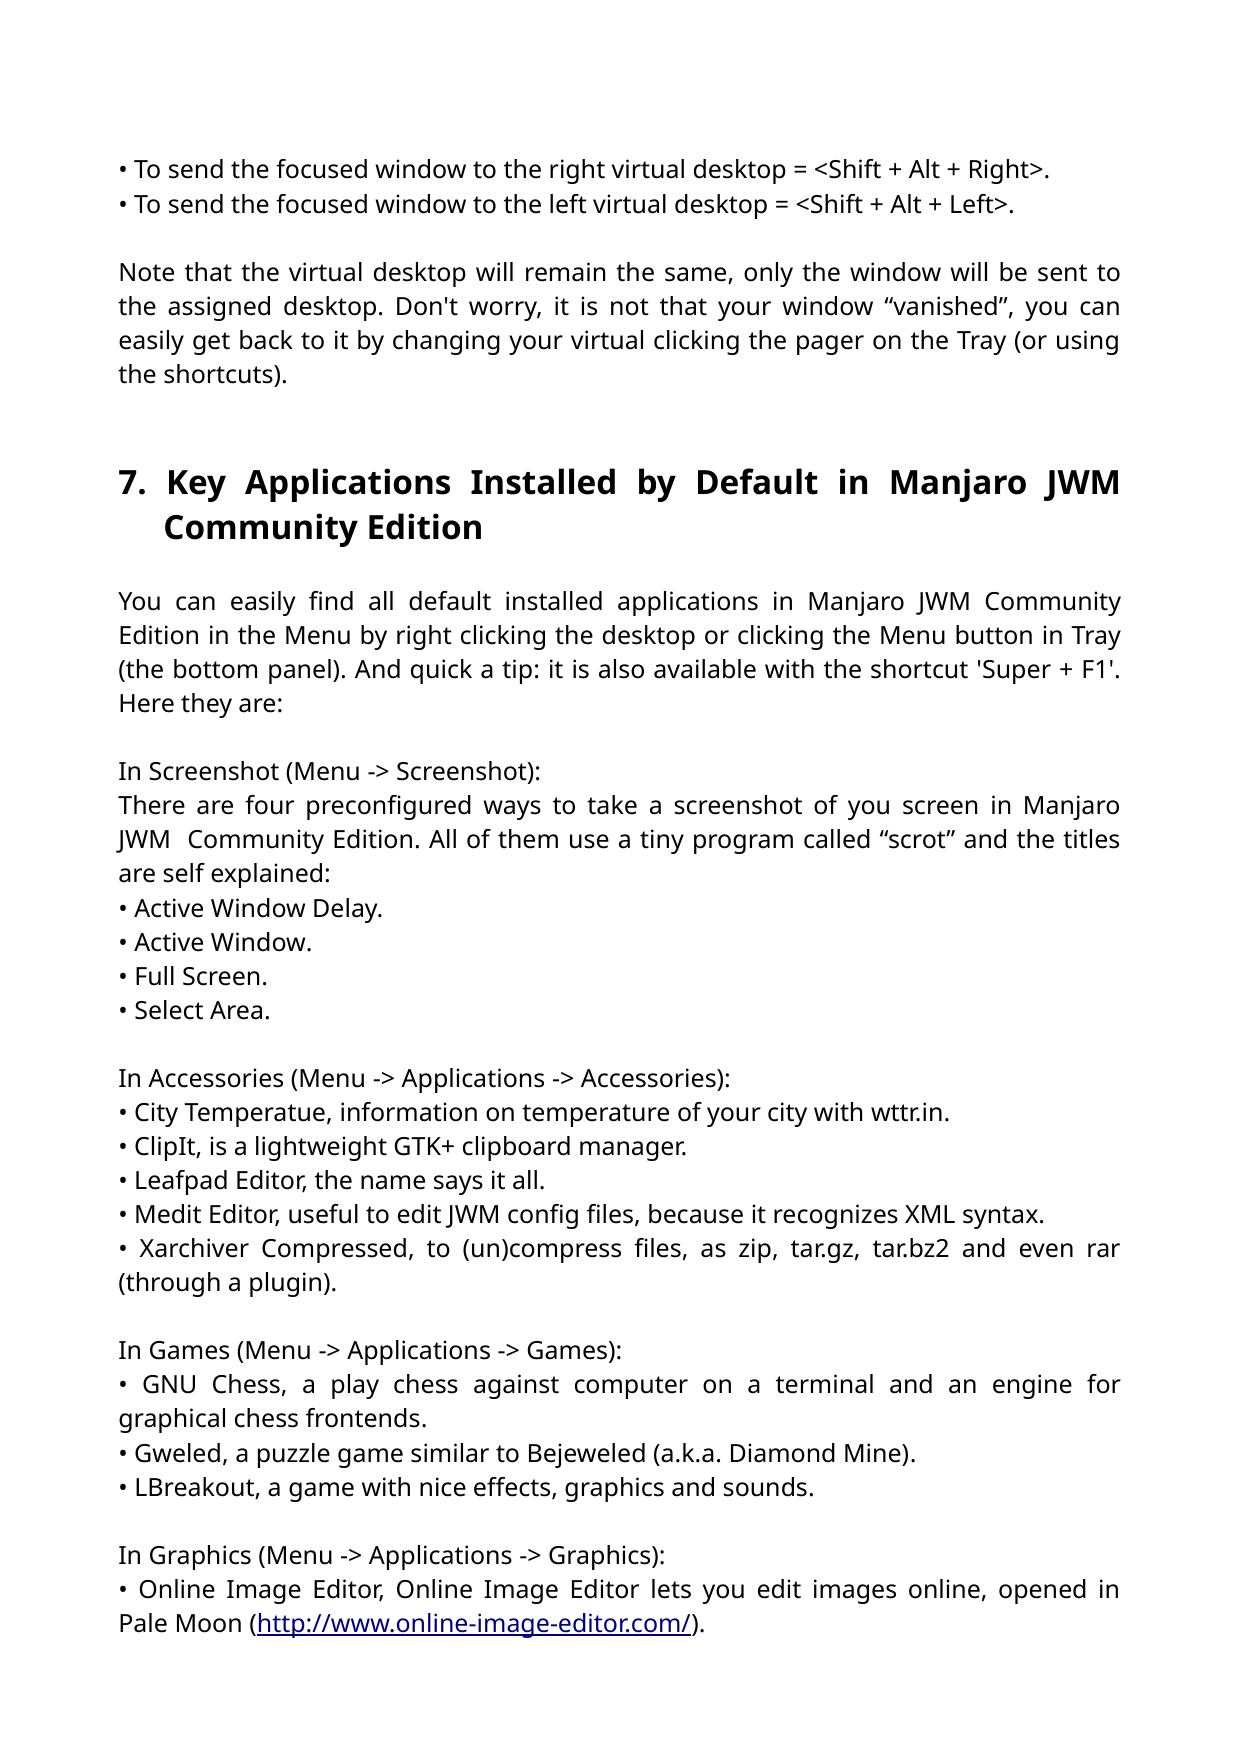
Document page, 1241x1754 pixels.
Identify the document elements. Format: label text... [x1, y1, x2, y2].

text • Online Image Editor, Online Image Editor lets you edit images online, opened in Pale Moon (http://www.online-image-editor.com/). [118, 1571, 1122, 1639]
text • Active Window Delay. [118, 890, 1122, 924]
text In Games (Menu -> Applications -> Games): [118, 1333, 1122, 1367]
text • Gweled, a puzzle game similar to Bejeweled (a.k.a. Diamond Mine). [118, 1435, 1122, 1469]
text • Full Screen. [118, 958, 1122, 992]
text • Active Window. [118, 924, 1122, 958]
text • LBreakout, a game with nice effects, graphics and sounds. [118, 1469, 1122, 1503]
text In Screenshot (Menu -> Screenshot): [118, 754, 1122, 788]
text • GNU Chess, a play chess against computer on a terminal and an engine for graphical chess frontends. [118, 1367, 1122, 1435]
text • Leafpad Editor, the name says it all. [118, 1163, 1122, 1197]
text • To send the focused window to the right virtual desktop = <Shift + Alt + Right>. [118, 152, 1122, 186]
text • To send the focused window to the left virtual desktop = <Shift + Alt + Left>. [118, 186, 1122, 220]
text • Select Area. [118, 992, 1122, 1026]
text • City Temperatue, information on temperature of your city with wttr.in. [118, 1094, 1122, 1129]
subtitle 7. Key Applications Installed by Default in Manjaro JWM Community Edition [118, 459, 1122, 549]
text You can easily find all default installed applications in Manjaro JWM Community Edition in the Menu by right clicking the desktop or clicking the Menu button in Tray (the bottom panel). And quick a tip: it is also available with the shortcut 'Super + F1'. Here they are: [118, 584, 1122, 720]
text In Graphics (Menu -> Applications -> Graphics): [118, 1537, 1122, 1571]
text Note that the virtual desktop will remain the same, only the window will be sent to the assigned desktop. Don't worry, it is not that your window “vanished”, you can easily get back to it by changing your virtual clicking the pager on the Tray (or using the shortcuts). [118, 254, 1122, 391]
text • Medit Editor, useful to edit JWM config files, because it recognizes XML syntax. [118, 1197, 1122, 1231]
text • Xarchiver Compressed, to (un)compress files, as zip, tar.gz, tar.bz2 and even rar (through a plugin). [118, 1231, 1122, 1299]
text • ClipIt, is a lightweight GTK+ clipboard manager. [118, 1129, 1122, 1163]
text There are four preconfigured ways to take a screenshot of you screen in Manjaro JWM Community Edition. All of them use a tiny program called “scrot” and the titles are self explained: [118, 788, 1122, 890]
text In Accessories (Menu -> Applications -> Accessories): [118, 1061, 1122, 1094]
